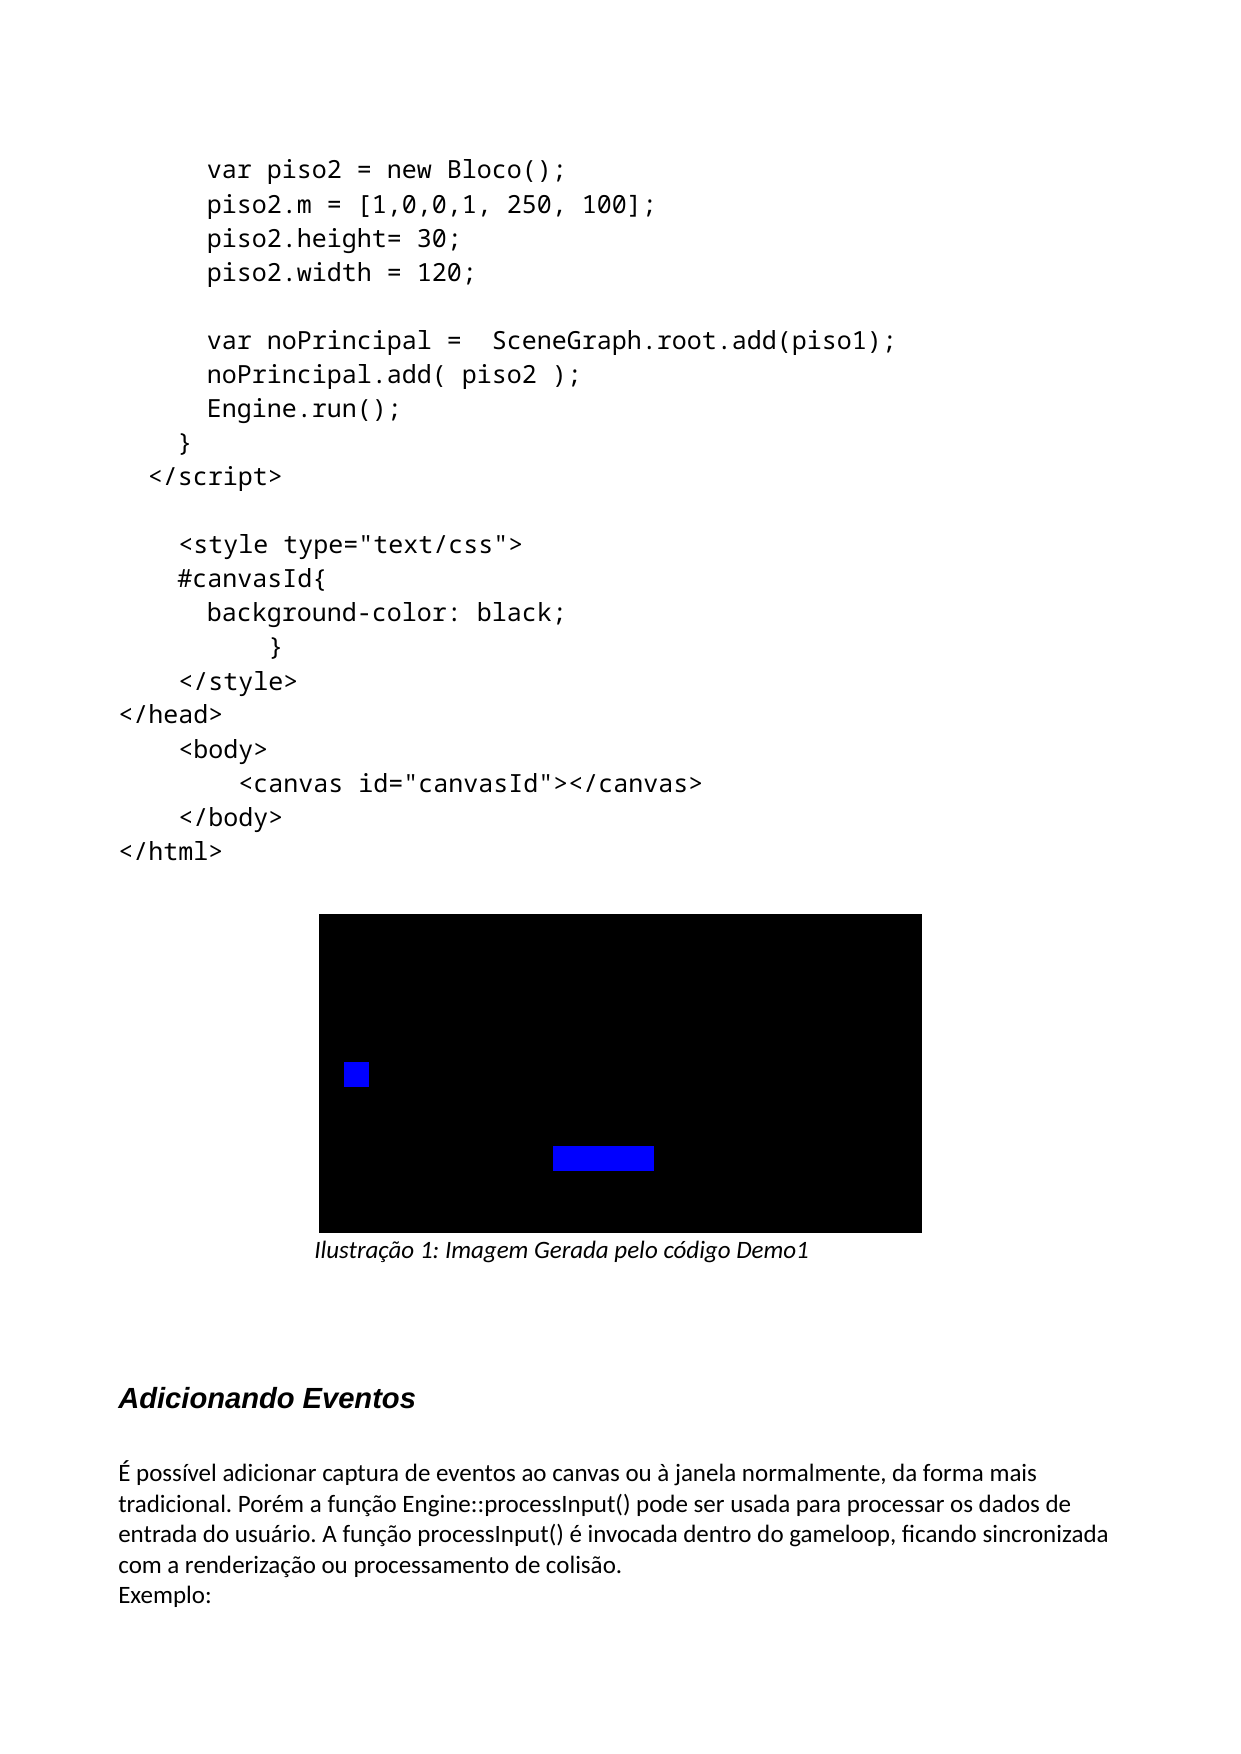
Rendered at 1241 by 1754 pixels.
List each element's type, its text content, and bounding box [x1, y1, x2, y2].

text background-color: black; [118, 595, 1122, 629]
text Engine.run(); [118, 391, 1122, 425]
text <canvas id="canvasId"></canvas> [118, 765, 1122, 799]
text </style> [118, 663, 1122, 697]
text </html> [118, 833, 1122, 867]
text <style type="text/css"> [118, 527, 1122, 561]
text </body> [118, 799, 1122, 833]
subtitle Adicionando Eventos [118, 1381, 1122, 1414]
text piso2.m = [1,0,0,1, 250, 100]; [118, 186, 1122, 220]
text var piso2 = new Bloco(); [118, 152, 1122, 186]
text piso2.height= 30; [118, 220, 1122, 254]
text piso2.width = 120; [118, 254, 1122, 288]
text <body> [118, 731, 1122, 765]
text } [118, 629, 1122, 663]
text var noPrincipal = SceneGraph.root.add(piso1); [118, 322, 1122, 357]
text </head> [118, 697, 1122, 731]
text noPrincipal.add( piso2 ); [118, 357, 1122, 391]
text Exemplo: [118, 1579, 1122, 1610]
text #canvasId{ [118, 561, 1122, 595]
text Ilustração 1: Imagem Gerada pelo código Demo1 [314, 1234, 926, 1264]
text </script> [118, 459, 1122, 493]
text } [118, 425, 1122, 459]
text É possível adicionar captura de eventos ao canvas ou à janela normalmente, da forma mais tradicional. Porém a função Engine::processInput() pode ser usada para processar os dados de entrada do usuário. A função processInput() é invocada dentro do gameloop, ficando sincronizada com a renderização ou processamento de colisão. [118, 1457, 1122, 1579]
